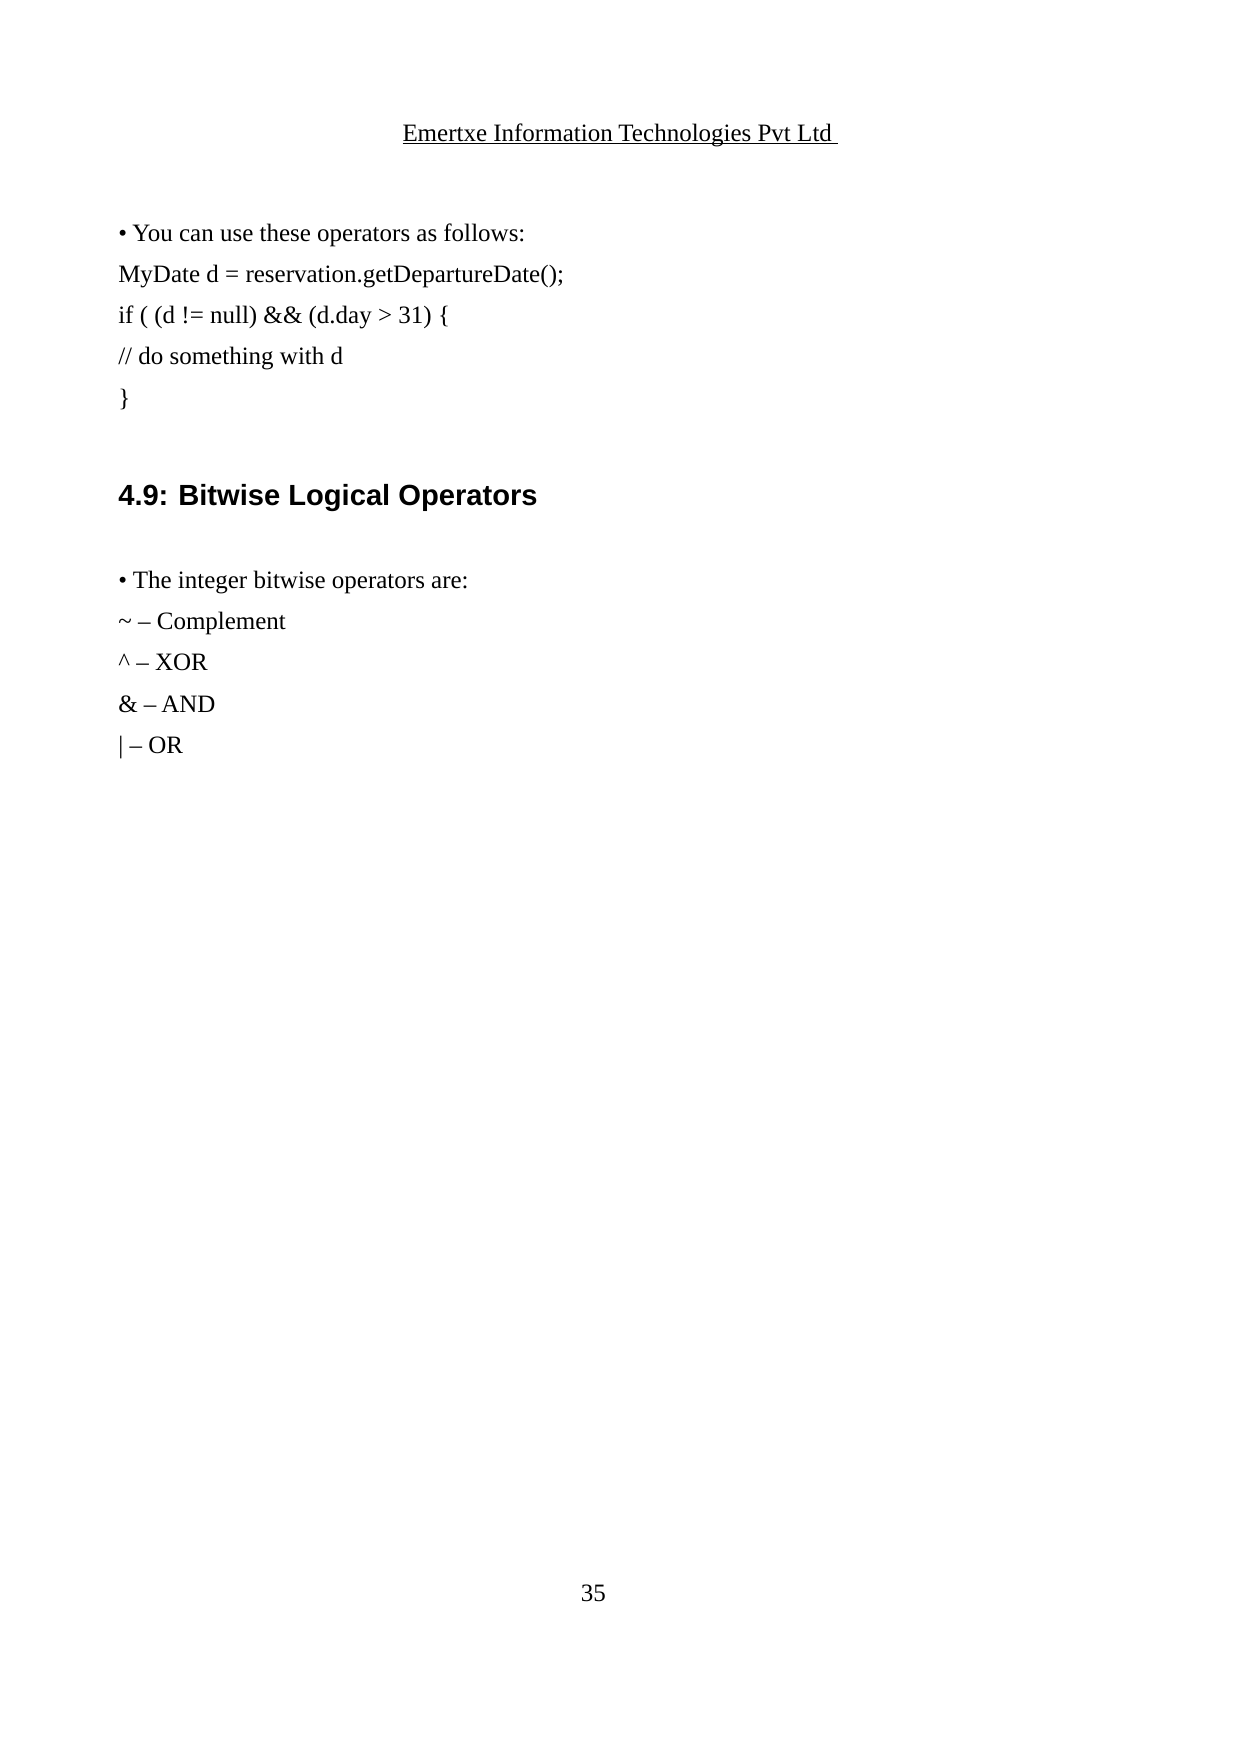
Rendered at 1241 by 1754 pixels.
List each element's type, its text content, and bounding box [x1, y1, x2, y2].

text } [118, 383, 1122, 411]
text ~ – Complement [118, 606, 1122, 635]
text ^ – XOR [118, 647, 1122, 676]
text // do something with d [118, 341, 1122, 370]
text • The integer bitwise operators are: [118, 565, 1122, 594]
text if ( (d != null) && (d.day > 31) { [118, 300, 1122, 329]
subtitle Bitwise Logical Operators [118, 478, 1122, 511]
text & – AND [118, 689, 1122, 717]
text • You can use these operators as follows: [118, 218, 1122, 246]
text | – OR [118, 730, 1122, 759]
text MyDate d = reservation.getDepartureDate(); [118, 259, 1122, 288]
